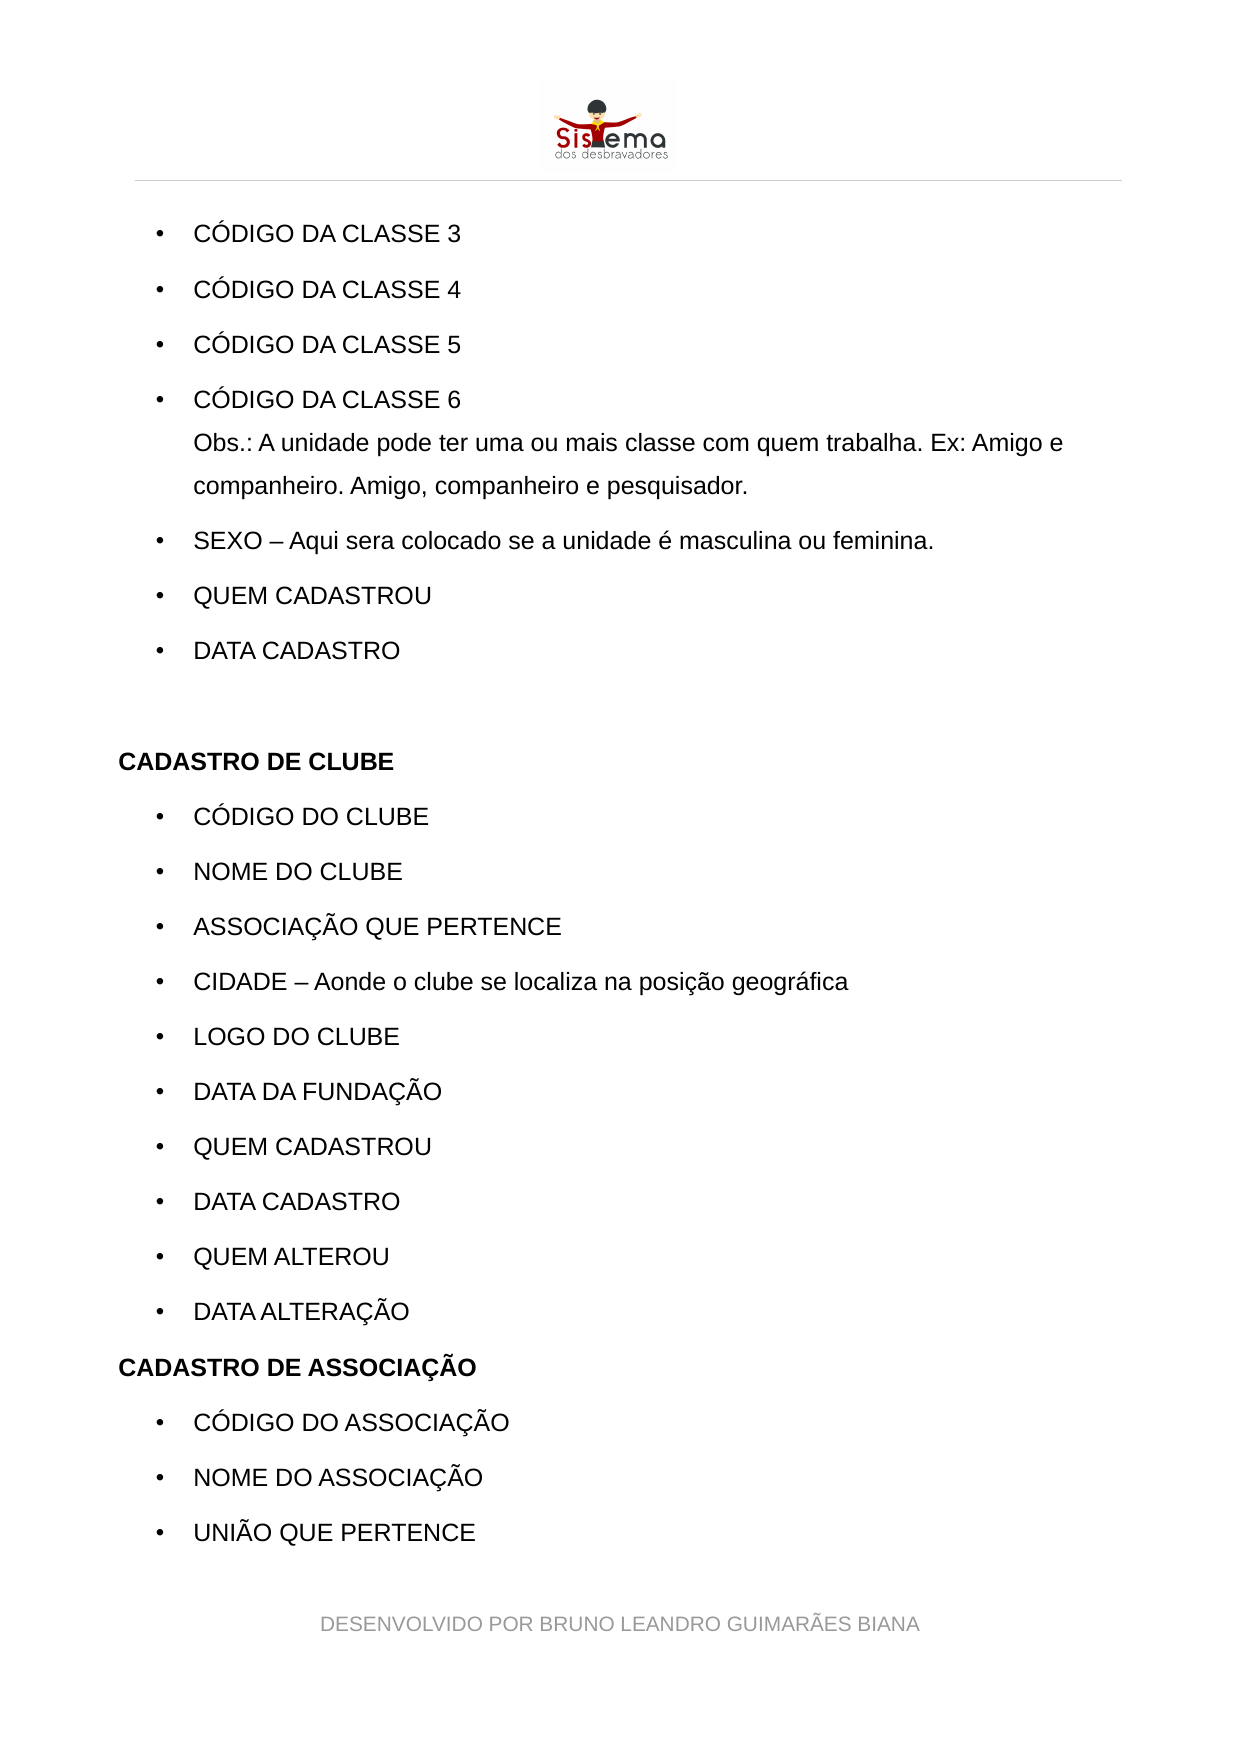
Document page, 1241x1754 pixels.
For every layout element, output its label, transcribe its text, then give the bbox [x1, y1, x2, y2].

list LOGO DO CLUBE [156, 1022, 1122, 1051]
list CÓDIGO DO CLUBE [156, 801, 1122, 830]
list CÓDIGO DA CLASSE 4 [156, 274, 1122, 303]
list ASSOCIAÇÃO QUE PERTENCE [156, 912, 1122, 941]
list CIDADE – Aonde o clube se localiza na posição geográfica [156, 967, 1122, 996]
list QUEM CADASTROU [156, 1132, 1122, 1161]
list QUEM CADASTROU [156, 581, 1122, 610]
list UNIÃO QUE PERTENCE [156, 1518, 1122, 1547]
text CADASTRO DE CLUBE [118, 746, 1122, 775]
list NOME DO CLUBE [156, 857, 1122, 885]
list CÓDIGO DO ASSOCIAÇÃO [156, 1407, 1122, 1436]
list CÓDIGO DA CLASSE 5 [156, 330, 1122, 358]
list DATA CADASTRO [156, 1187, 1122, 1216]
list DATA DA FUNDAÇÃO [156, 1077, 1122, 1106]
list QUEM ALTEROU [156, 1242, 1122, 1271]
list CÓDIGO DA CLASSE 6 Obs.: A unidade pode ter uma ou mais classe com quem trabalha. Ex: Amigo e companheiro. Amigo, companheiro e pesquisador. [156, 385, 1122, 500]
list NOME DO ASSOCIAÇÃO [156, 1463, 1122, 1491]
list DATA CADASTRO [156, 636, 1122, 665]
list SEXO – Aqui sera colocado se a unidade é masculina ou feminina. [156, 526, 1122, 555]
text CADASTRO DE ASSOCIAÇÃO [118, 1352, 1122, 1381]
picture [538, 79, 677, 173]
list DATA ALTERAÇÃO [156, 1297, 1122, 1326]
list CÓDIGO DA CLASSE 3 [156, 219, 1122, 248]
